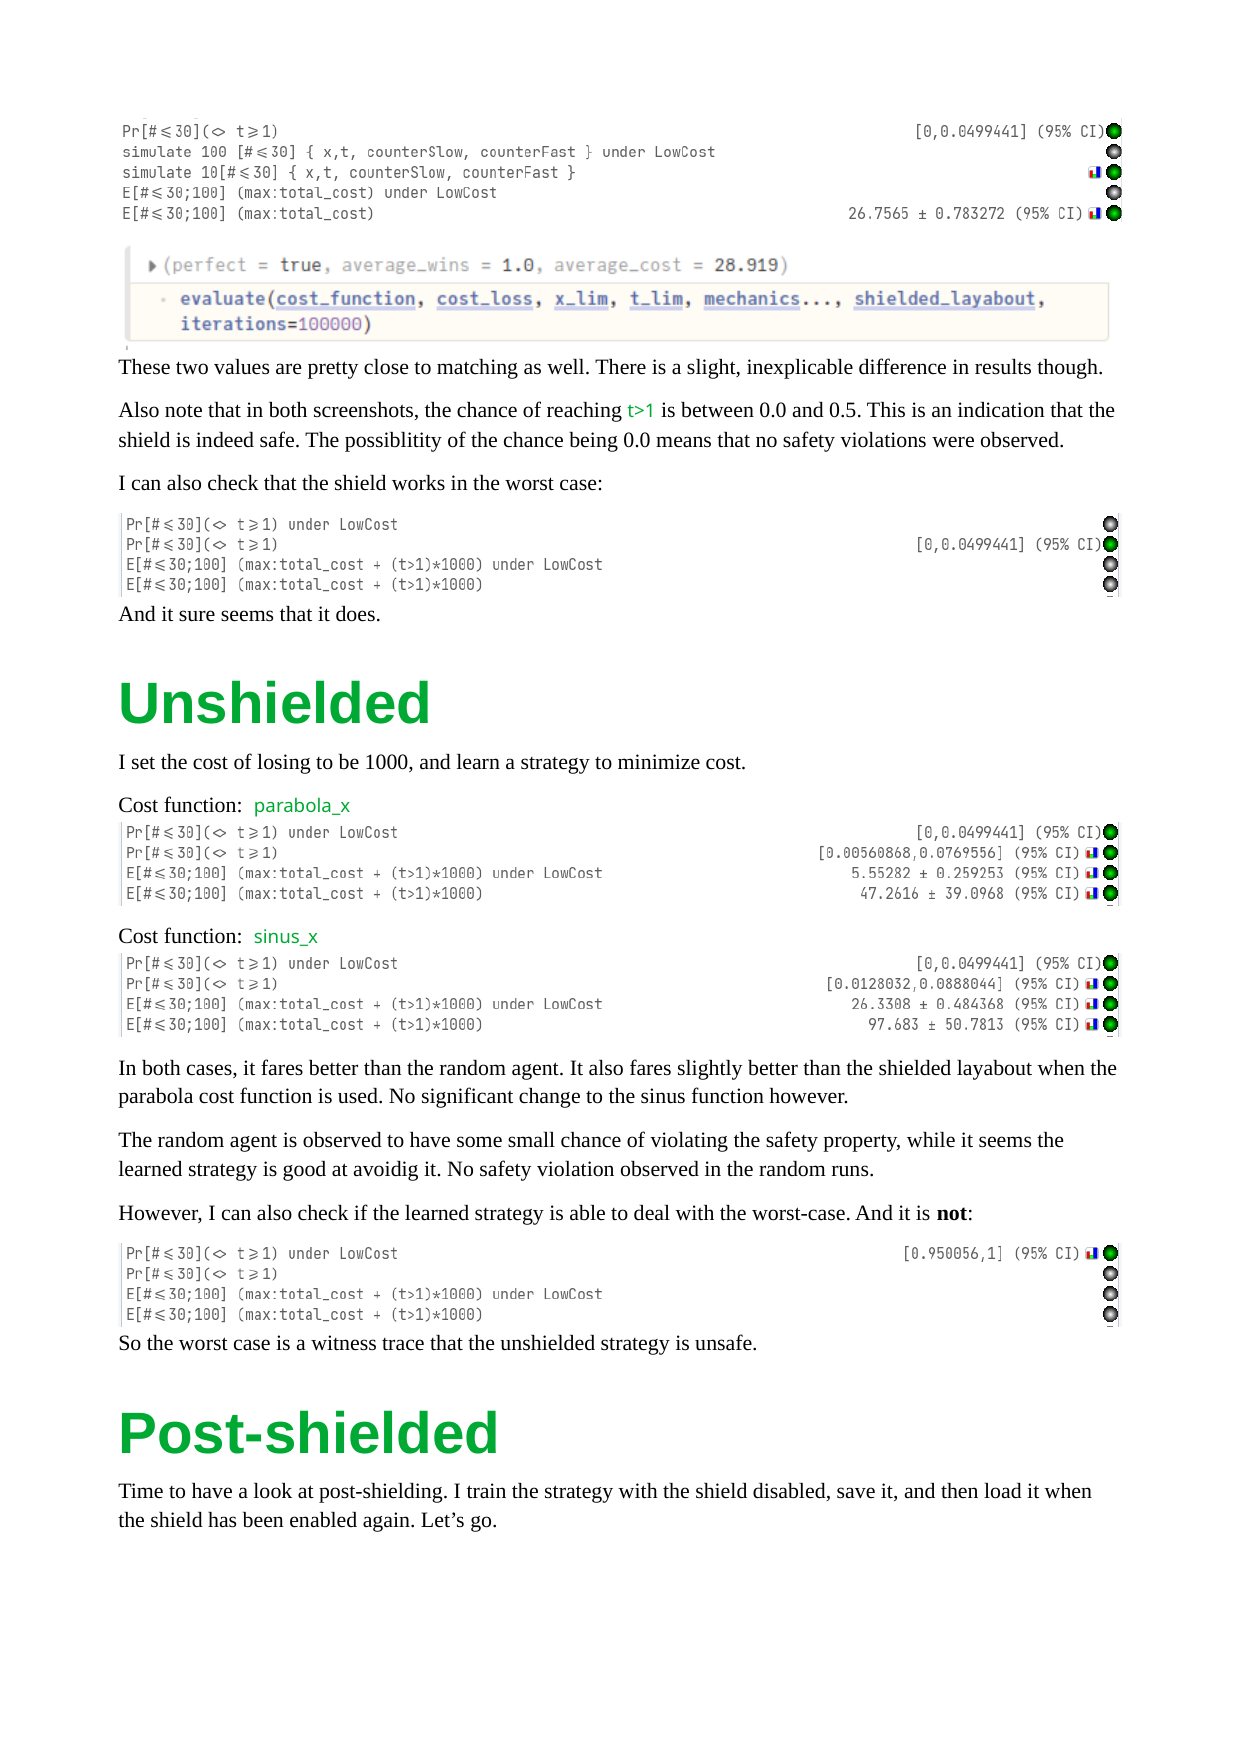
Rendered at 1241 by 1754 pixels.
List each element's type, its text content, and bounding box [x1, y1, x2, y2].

text Cost function: parabola_x [118, 792, 1122, 822]
subtitle Post-shielded [118, 1398, 1122, 1466]
picture [118, 822, 1122, 906]
text Cost function: sinus_x [118, 923, 1122, 953]
text I can also check that the shield works in the worst case: [118, 470, 1122, 496]
text And it sure seems that it does. [118, 597, 1122, 626]
picture [118, 513, 1122, 597]
text Also note that in both screenshots, the chance of reaching t>1 is between 0.0 and 0.5. This is an indication that the shield is indeed safe. The possiblitity of the chance being 0.0 means that no safety violations were observed. [118, 397, 1122, 452]
picture [118, 1243, 1122, 1327]
text These two values are pretty close to matching as well. There is a slight, inexplicable difference in results though. [118, 350, 1122, 379]
text However, I can also check if the learned strategy is able to deal with the worst-case. And it is not: [118, 1199, 1122, 1225]
text So the worst case is a witness trace that the unshielded strategy is unsafe. [118, 1327, 1122, 1355]
picture [118, 225, 1122, 350]
text Time to have a look at post-shielding. I train the strategy with the shield disabled, save it, and then load it when the shield has been enabled again. Let’s go. [118, 1478, 1122, 1532]
subtitle Unshielded [118, 669, 1122, 736]
text I set the cost of losing to be 1000, and learn a strategy to minimize cost. [118, 749, 1122, 774]
picture [118, 118, 1122, 222]
text In both cases, it fares better than the random agent. It also fares slightly better than the shielded layabout when the parabola cost function is used. No significant change to the sinus function however. [118, 1054, 1122, 1109]
picture [118, 953, 1122, 1037]
text The random agent is observed to have some small chance of violating the safety property, while it seems the learned strategy is good at avoidig it. No safety violation observed in the random runs. [118, 1127, 1122, 1181]
